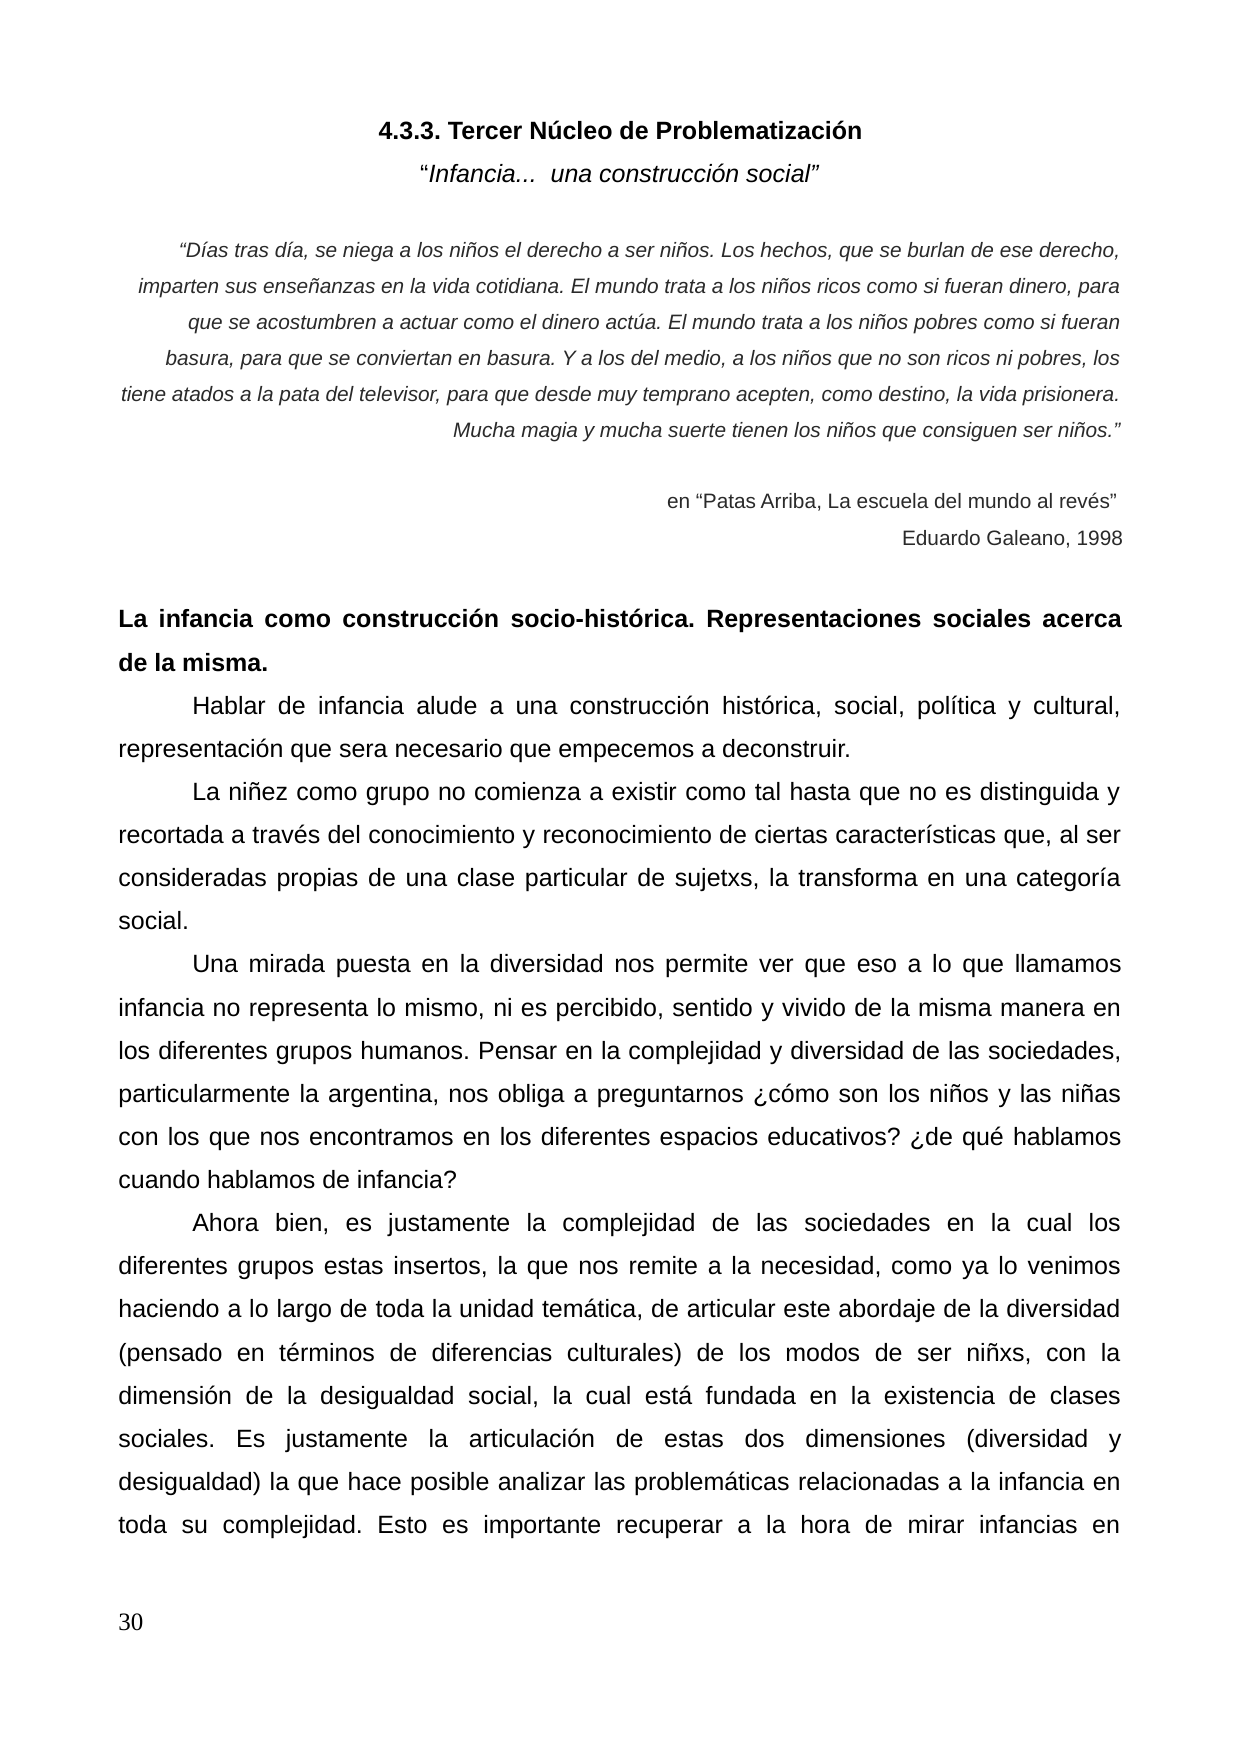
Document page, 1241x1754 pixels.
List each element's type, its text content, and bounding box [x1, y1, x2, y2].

text en “Patas Arriba, La escuela del mundo al revés” [118, 489, 1123, 513]
text Una mirada puesta en la diversidad nos permite ver que eso a lo que llamamos infancia no representa lo mismo, ni es percibido, sentido y vivido de la misma manera en los diferentes grupos humanos. Pensar en la complejidad y diversidad de las sociedades, particularmente la argentina, nos obliga a preguntarnos ¿cómo son los niños y las niñas con los que nos encontramos en los diferentes espacios educativos? ¿de qué hablamos cuando hablamos de infancia? [118, 949, 1123, 1194]
text Eduardo Galeano, 1998 [118, 525, 1123, 549]
text “Infancia... una construcción social” [118, 159, 1123, 187]
text “Días tras día, se niega a los niños el derecho a ser niños. Los hechos, que se burlan de ese derecho, imparten sus enseñanzas en la vida cotidiana. El mundo trata a los niños ricos como si fueran dinero, para que se acostumbren a actuar como el dinero actúa. El mundo trata a los niños pobres como si fueran basura, para que se conviertan en basura. Y a los del medio, a los niños que no son ricos ni pobres, los tiene atados a la pata del televisor, para que desde muy temprano acepten, como destino, la vida prisionera. Mucha magia y mucha suerte tienen los niños que consiguen ser niños.” [118, 238, 1123, 441]
text La infancia como construcción socio-histórica. Representaciones sociales acerca de la misma. [118, 604, 1123, 676]
text La niñez como grupo no comienza a existir como tal hasta que no es distinguida y recortada a través del conocimiento y reconocimiento de ciertas características que, al ser consideradas propias de una clase particular de sujetxs, la transforma en una categoría social. [118, 777, 1123, 935]
text 4.3.3. Tercer Núcleo de Problematización [118, 116, 1123, 144]
text Ahora bien, es justamente la complejidad de las sociedades en la cual los diferentes grupos estas insertos, la que nos remite a la necesidad, como ya lo venimos haciendo a lo largo de toda la unidad temática, de articular este abordaje de la diversidad (pensado en términos de diferencias culturales) de los modos de ser niñxs, con la dimensión de la desigualdad social, la cual está fundada en la existencia de clases sociales. Es justamente la articulación de estas dos dimensiones (diversidad y desigualdad) la que hace posible analizar las problemáticas relacionadas a la infancia en toda su complejidad. Esto es importante recuperar a la hora de mirar infancias en [118, 1208, 1123, 1539]
text Hablar de infancia alude a una construcción histórica, social, política y cultural, representación que sera necesario que empecemos a deconstruir. [118, 691, 1123, 762]
